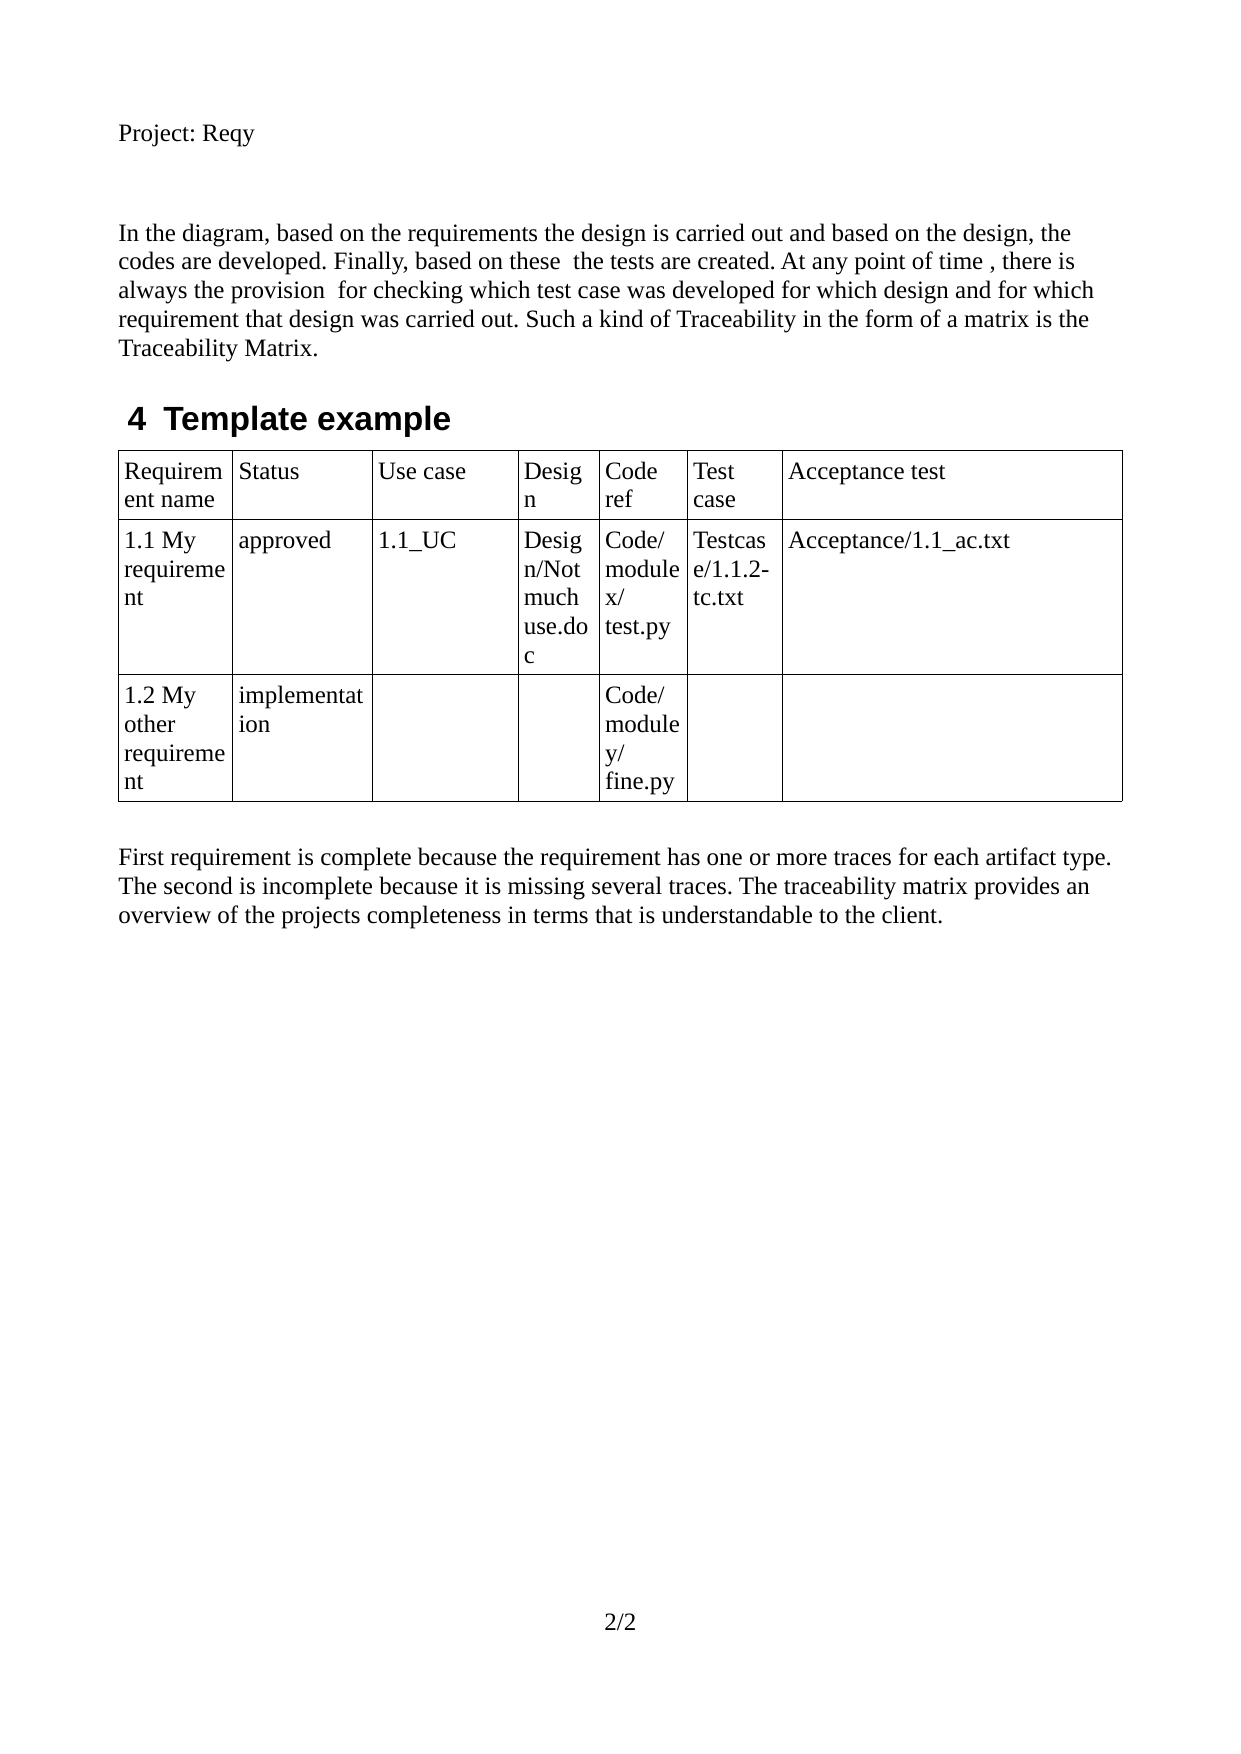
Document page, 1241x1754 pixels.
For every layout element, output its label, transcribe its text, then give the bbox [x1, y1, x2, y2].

table_header Use case [373, 451, 518, 519]
table_header Status [233, 451, 372, 519]
table_header Requirement name [119, 451, 232, 519]
text First requirement is complete because the requirement has one or more traces for each artifact type. The second is incomplete because it is missing several traces. The traceability matrix provides an overview of the projects completeness in terms that is understandable to the client. [118, 842, 1122, 928]
table_cell Testcase/1.1.2-tc.txt [688, 520, 782, 674]
table_header Design [519, 451, 599, 519]
text In the diagram, based on the requirements the design is carried out and based on the design, the codes are developed. Finally, based on these the tests are created. At any point of time , there is always the provision for checking which test case was developed for which design and for which requirement that design was carried out. Such a kind of Traceability in the form of a matrix is the Traceability Matrix. [118, 218, 1122, 361]
table_header Test case [688, 451, 782, 519]
table_cell [519, 675, 599, 801]
table_cell [783, 675, 1122, 801]
table_cell Code/modulex/test.py [600, 520, 687, 674]
table_cell Code/moduley/fine.py [600, 675, 687, 801]
table_cell 1.2 My other requirement [119, 675, 232, 801]
table_cell implementation [233, 675, 372, 801]
subtitle Template example [118, 399, 1122, 437]
table_cell approved [233, 520, 372, 674]
table_cell 1.1_UC [373, 520, 518, 674]
table_header Code ref [600, 451, 687, 519]
table_header Acceptance test [783, 451, 1122, 519]
table_cell Acceptance/1.1_ac.txt [783, 520, 1122, 674]
table_cell 1.1 My requirement [119, 520, 232, 674]
table_cell Design/Not much use.doc [519, 520, 599, 674]
table_cell [373, 675, 518, 801]
table_cell [688, 675, 782, 801]
